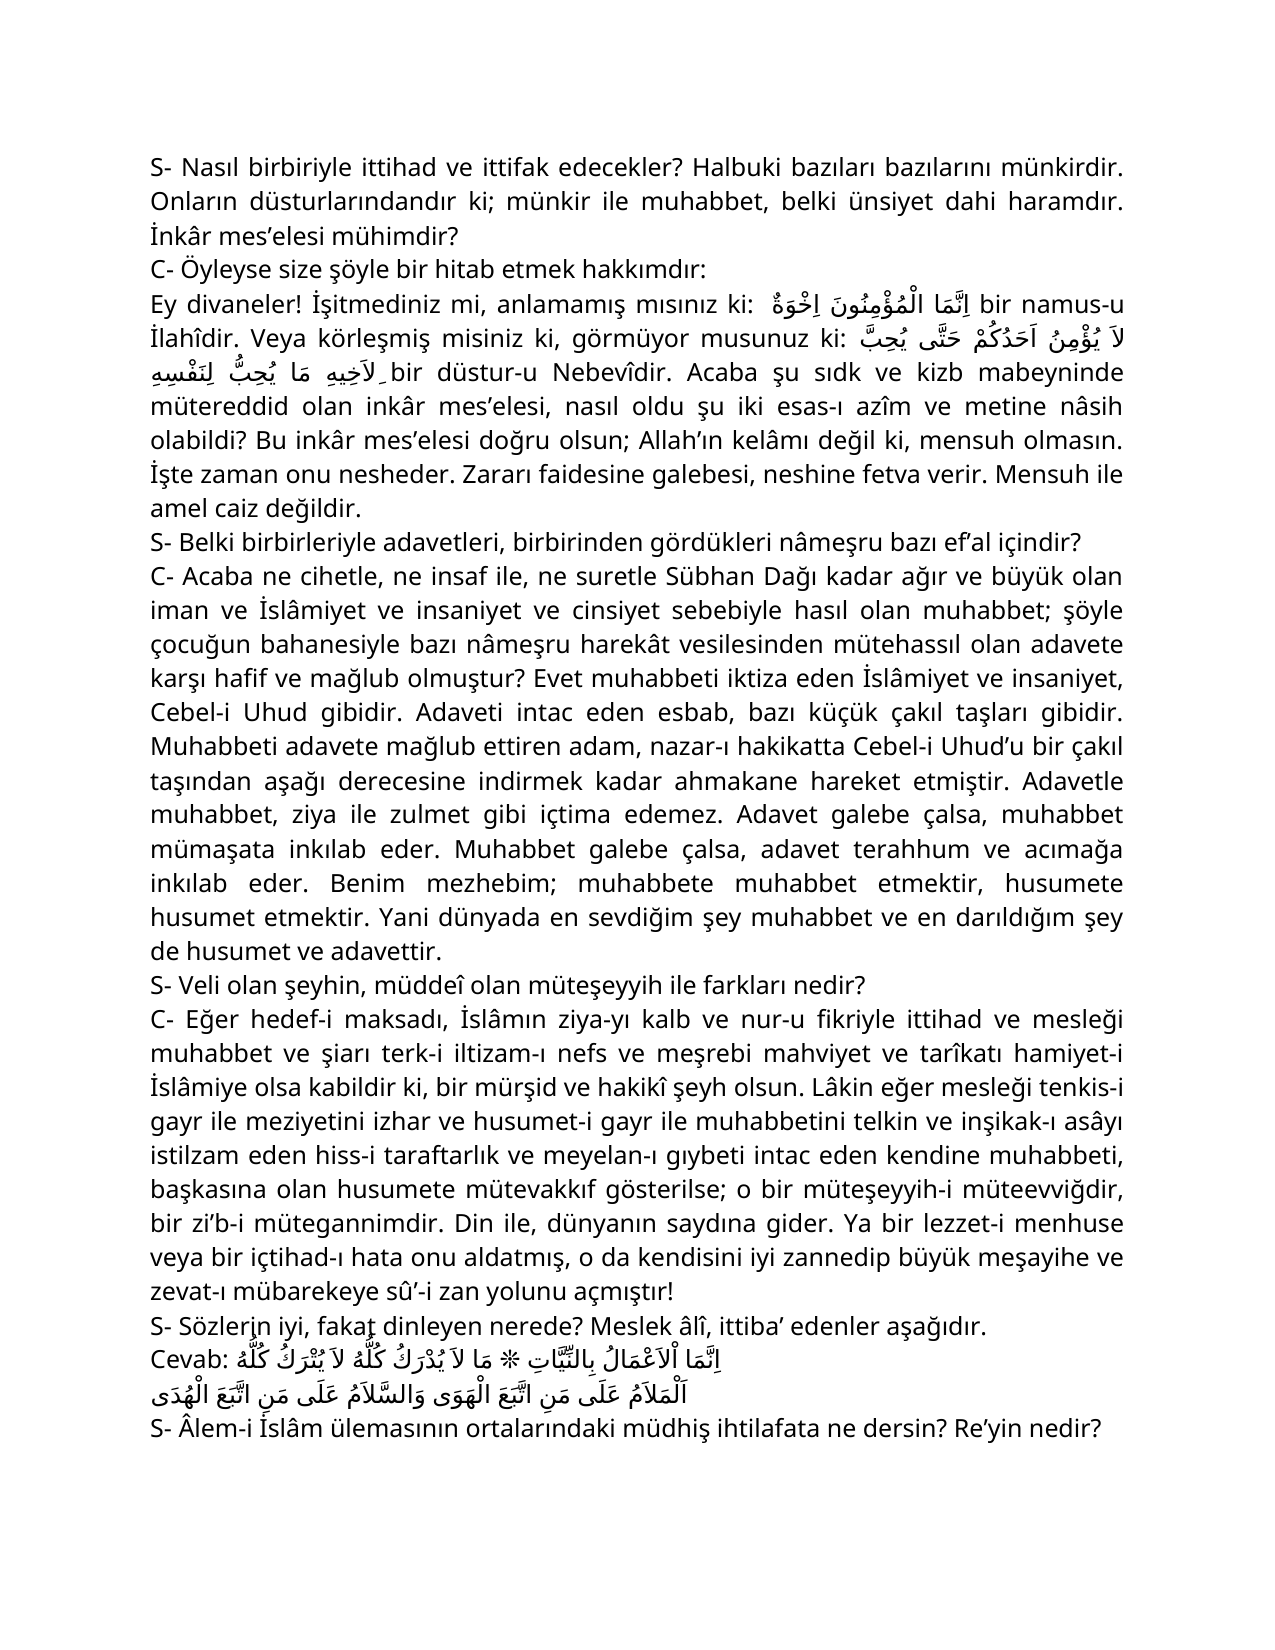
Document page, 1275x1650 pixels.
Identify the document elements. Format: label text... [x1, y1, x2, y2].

text Cevab: اِنَّمَا اْلاَعْمَالُ بِالنِّيَّاتِ ❊ مَا لاَ يُدْرَكُ كُلُّهُ لاَ يُتْرَكُ كُلُّهُ [150, 1342, 1125, 1376]
text C- Öyleyse size şöyle bir hitab etmek hakkımdır: [150, 252, 1125, 286]
text S- Belki birbirleriyle adavetleri, birbirinden gördükleri nâmeşru bazı ef’al içindir? [150, 525, 1125, 559]
text اَلْمَلاَمُ عَلَى مَنِ اتَّبَعَ الْهَوَى وَالسَّلاَمُ عَلَى مَنِ اتَّبَعَ الْهُدَى [150, 1376, 1125, 1410]
text S- Sözlerin iyi, fakat dinleyen nerede? Meslek âlî, ittiba’ edenler aşağıdır. [150, 1308, 1125, 1342]
text C- Acaba ne cihetle, ne insaf ile, ne suretle Sübhan Dağı kadar ağır ve büyük olan iman ve İslâmiyet ve insaniyet ve cinsiyet sebebiyle hasıl olan muhabbet; şöyle çocuğun bahanesiyle bazı nâmeşru harekât vesilesinden mütehassıl olan adavete karşı hafif ve mağlub olmuştur? Evet muhabbeti iktiza eden İslâmiyet ve insaniyet, Cebel-i Uhud gibidir. Adaveti intac eden esbab, bazı küçük çakıl taşları gibidir. Muhabbeti adavete mağlub ettiren adam, nazar-ı hakikatta Cebel-i Uhud’u bir çakıl taşından aşağı derecesine indirmek kadar ahmakane hareket etmiştir. Adavetle muhabbet, ziya ile zulmet gibi içtima edemez. Adavet galebe çalsa, muhabbet mümaşata inkılab eder. Muhabbet galebe çalsa, adavet terahhum ve acımağa inkılab eder. Benim mezhebim; muhabbete muhabbet etmektir, husumete husumet etmektir. Yani dünyada en sevdiğim şey muhabbet ve en darıldığım şey de husumet ve adavettir. [150, 559, 1125, 967]
text C- Eğer hedef-i maksadı, İslâmın ziya-yı kalb ve nur-u fikriyle ittihad ve mesleği muhabbet ve şiarı terk-i iltizam-ı nefs ve meşrebi mahviyet ve tarîkatı hamiyet-i İslâmiye olsa kabildir ki, bir mürşid ve hakikî şeyh olsun. Lâkin eğer mesleği tenkis-i gayr ile meziyetini izhar ve husumet-i gayr ile muhabbetini telkin ve inşikak-ı asâyı istilzam eden hiss-i taraftarlık ve meyelan-ı gıybeti intac eden kendine muhabbeti, başkasına olan husumete mütevakkıf gösterilse; o bir müteşeyyih-i müteevviğdir, bir zi’b-i mütegannimdir. Din ile, dünyanın saydına gider. Ya bir lezzet-i menhuse veya bir içtihad-ı hata onu aldatmış, o da kendisini iyi zannedip büyük meşayihe ve zevat-ı mübarekeye sû’-i zan yolunu açmıştır! [150, 1002, 1125, 1308]
text Ey divaneler! İşitmediniz mi, anlamamış mısınız ki: اِنَّمَا الْمُؤْمِنُونَ اِخْوَةٌ bir namus-u İlahîdir. Veya körleşmiş misiniz ki, görmüyor musunuz ki: لاَ يُؤْمِنُ اَحَدُكُمْ حَتَّى يُحِبَّ ِلاَخِيهِ مَا يُحِبُّ لِنَفْسِهِ bir düstur-u Nebevîdir. Acaba şu sıdk ve kizb mabeyninde mütereddid olan inkâr mes’elesi, nasıl oldu şu iki esas-ı azîm ve metine nâsih olabildi? Bu inkâr mes’elesi doğru olsun; Allah’ın kelâmı değil ki, mensuh olmasın. İşte zaman onu nesheder. Zararı faidesine galebesi, neshine fetva verir. Mensuh ile amel caiz değildir. [150, 286, 1125, 525]
text S- Âlem-i İslâm ülemasının ortalarındaki müdhiş ihtilafata ne dersin? Re’yin nedir? [150, 1410, 1125, 1444]
text S- Nasıl birbiriyle ittihad ve ittifak edecekler? Halbuki bazıları bazılarını münkirdir. Onların düsturlarındandır ki; münkir ile muhabbet, belki ünsiyet dahi haramdır. İnkâr mes’elesi mühimdir? [150, 150, 1125, 252]
text S- Veli olan şeyhin, müddeî olan müteşeyyih ile farkları nedir? [150, 967, 1125, 1002]
